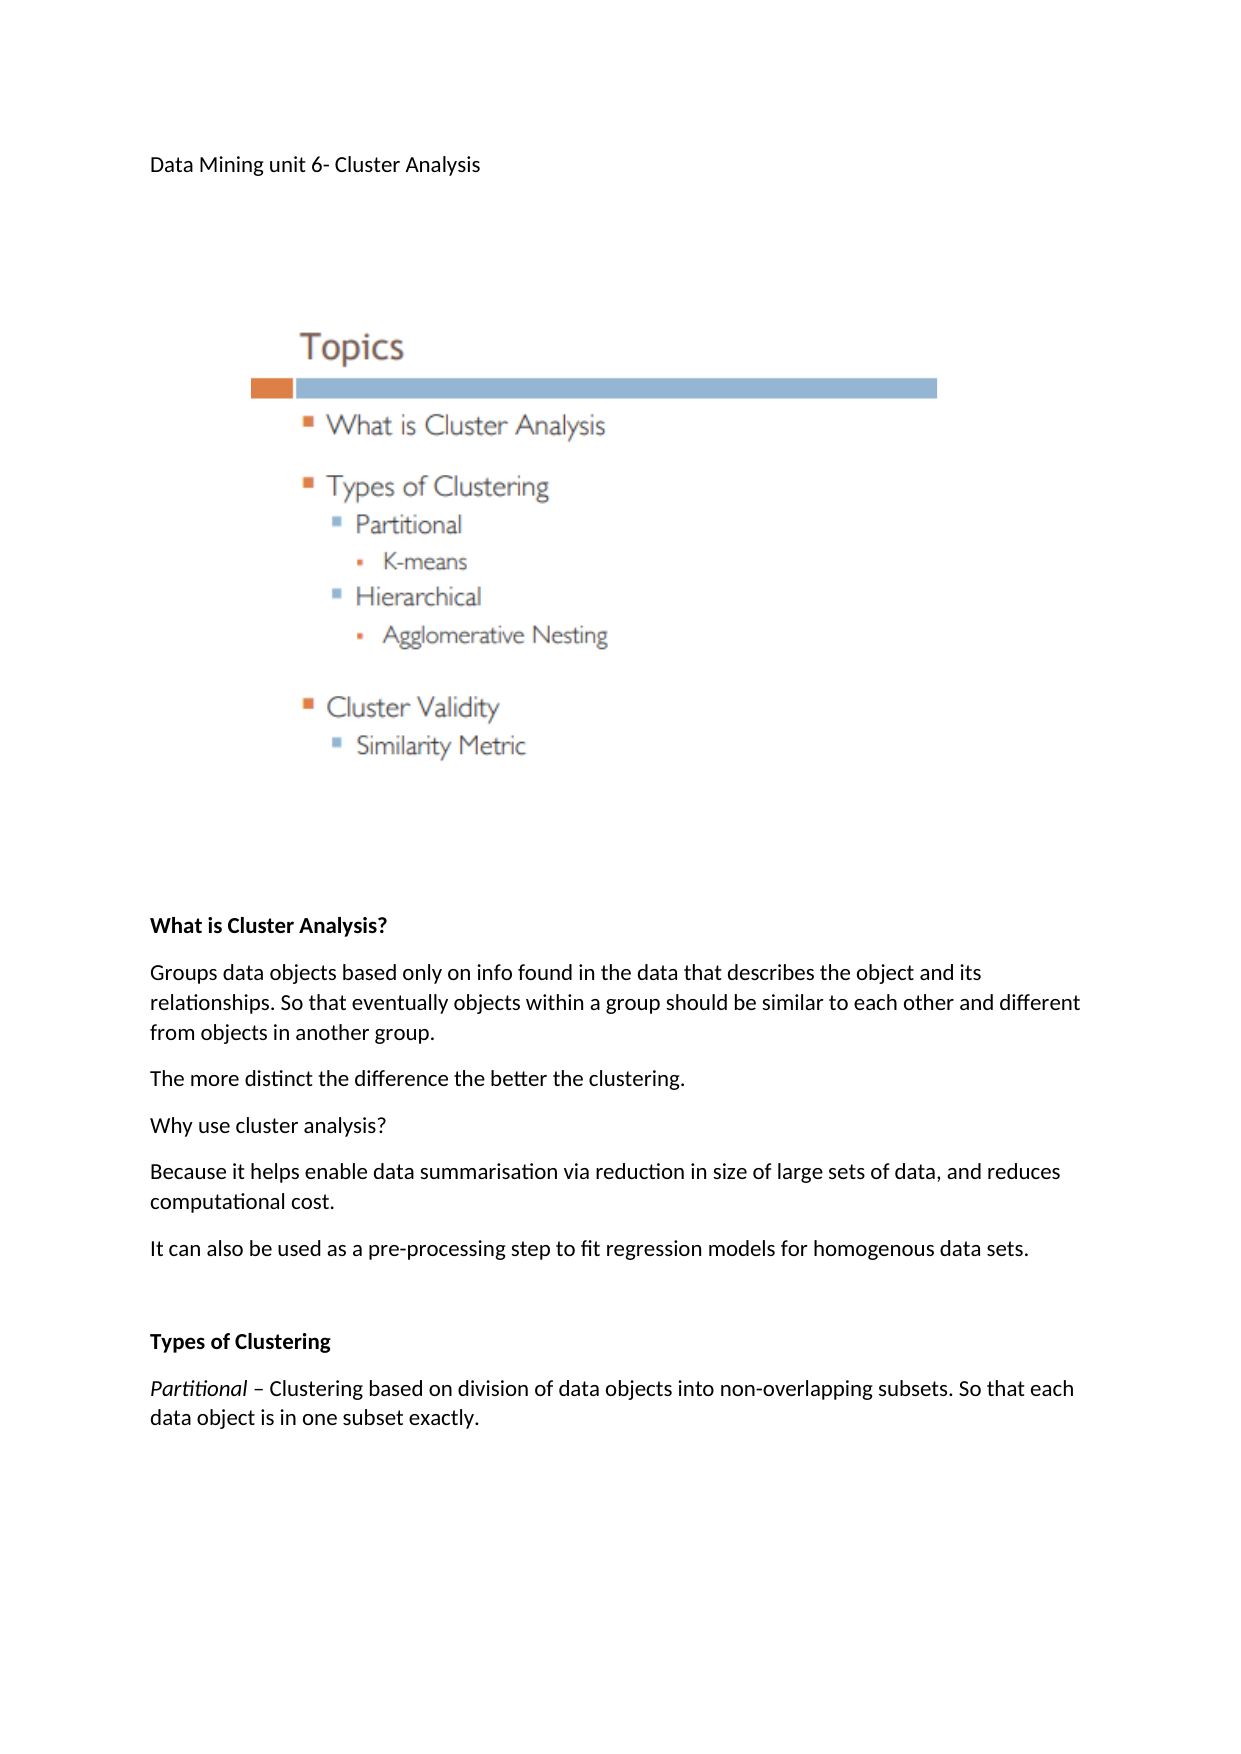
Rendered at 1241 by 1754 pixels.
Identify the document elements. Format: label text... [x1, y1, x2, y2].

text The more distinct the difference the better the clustering. [150, 1064, 1090, 1092]
text Because it helps enable data summarisation via reduction in size of large sets of data, and reduces computational cost. [150, 1157, 1090, 1215]
text Partitional – Clustering based on division of data objects into non-overlapping subsets. So that each data object is in one subset exactly. [150, 1374, 1090, 1432]
text It can also be used as a pre-processing step to fit regression models for homogenous data sets. [150, 1234, 1090, 1262]
text Groups data objects based only on info found in the data that describes the object and its relationships. So that eventually objects within a group should be similar to each other and different from objects in another group. [150, 958, 1090, 1046]
text Why use cluster analysis? [150, 1111, 1090, 1139]
text Types of Clustering [150, 1327, 1090, 1355]
text Data Mining unit 6- Cluster Analysis [150, 150, 1090, 178]
text What is Cluster Analysis? [150, 911, 1090, 939]
